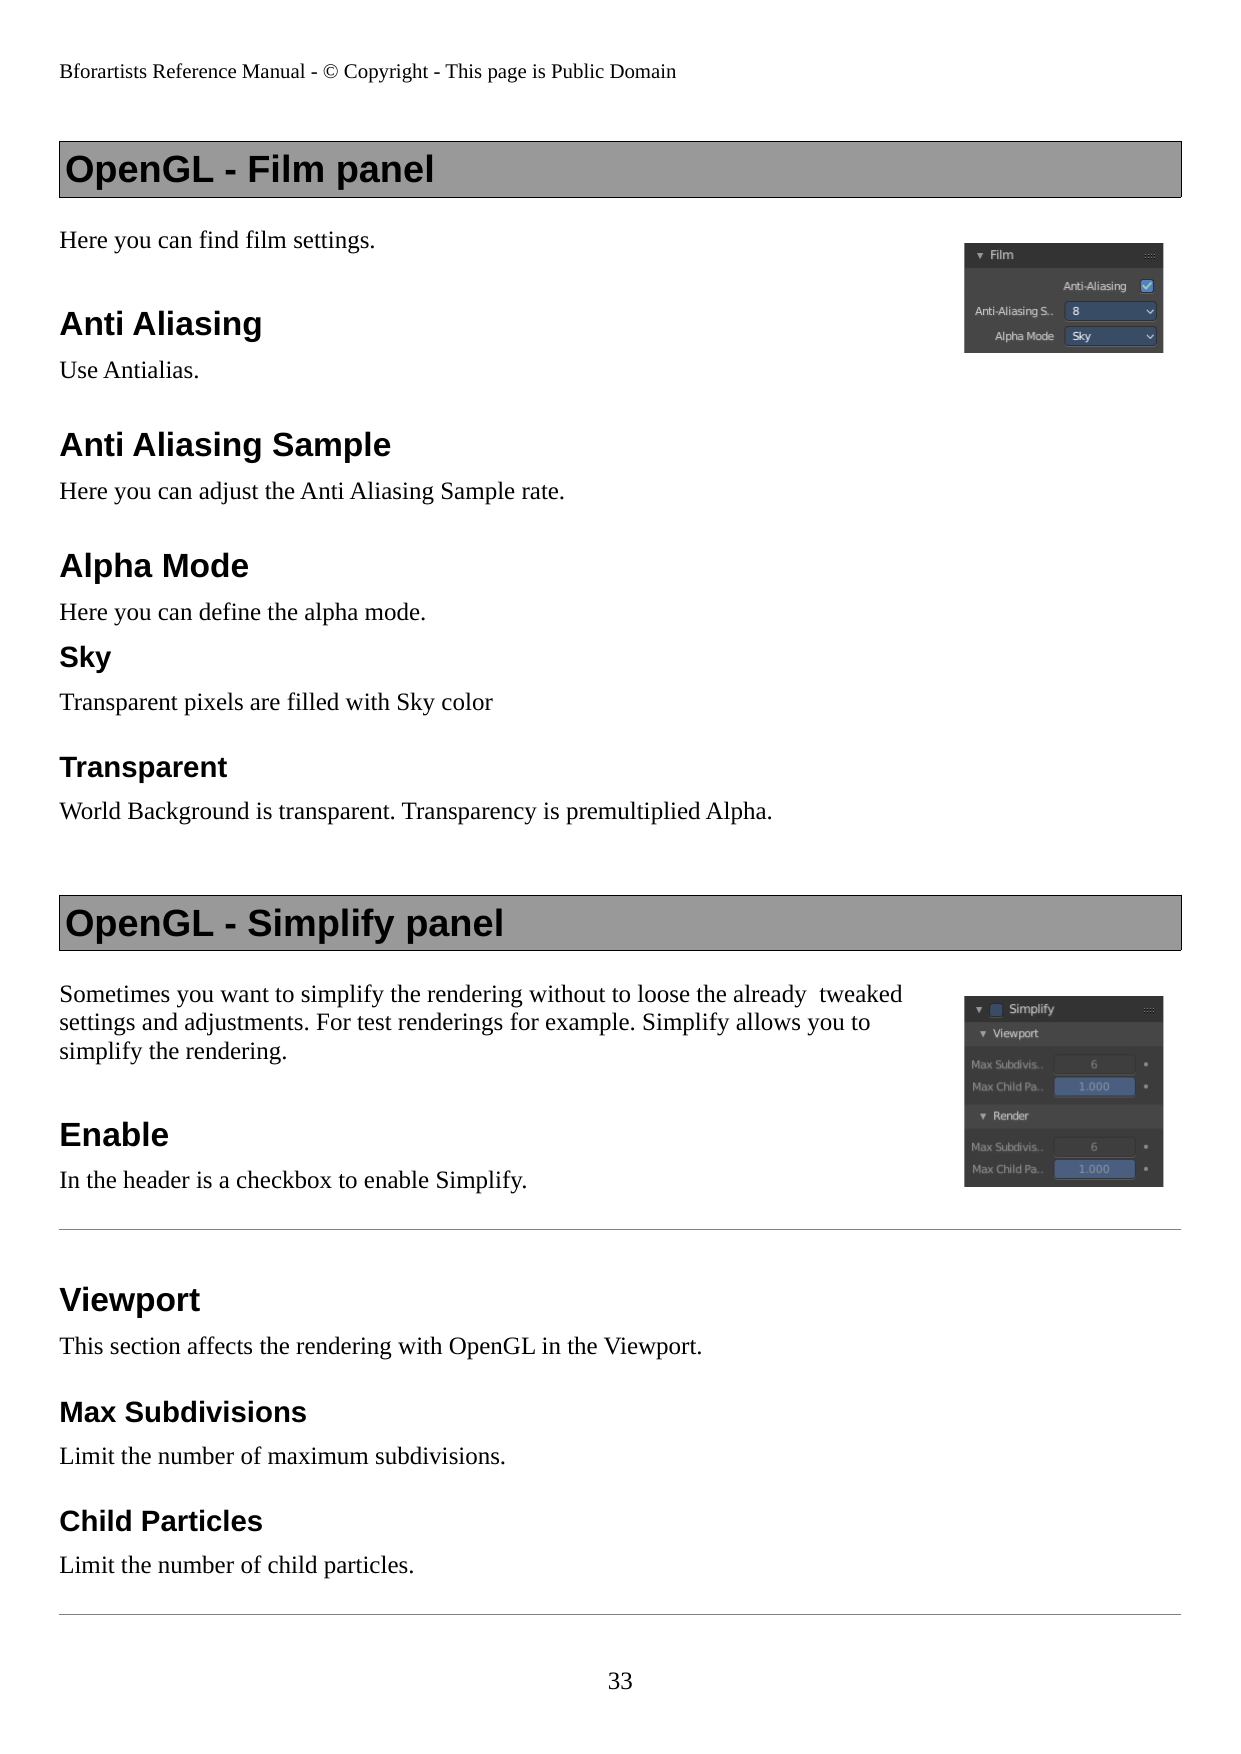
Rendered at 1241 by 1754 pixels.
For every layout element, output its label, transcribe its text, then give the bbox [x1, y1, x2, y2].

subtitle Alpha Mode [59, 546, 1181, 584]
picture [964, 243, 1164, 353]
text Limit the number of child particles. [59, 1551, 1181, 1579]
subtitle Enable [59, 1114, 964, 1153]
text This section affects the rendering with OpenGL in the Viewport. [59, 1331, 1181, 1359]
subtitle Viewport [59, 1280, 1181, 1318]
text Limit the number of maximum subdivisions. [59, 1441, 1181, 1469]
table_header OpenGL - Film panel [60, 142, 1181, 197]
text Here you can define the alpha mode. [59, 597, 1181, 626]
subtitle Max Subdivisions [59, 1394, 1181, 1428]
subtitle Child Particles [59, 1504, 1181, 1538]
text Use Antialias. [59, 355, 1181, 384]
text Sometimes you want to simplify the rendering without to loose the already tweaked settings and adjustments. For test renderings for example. Simplify allows you to simplify the rendering. [59, 979, 1181, 1065]
subtitle Transparent [59, 750, 1181, 784]
subtitle Anti Aliasing [59, 304, 964, 342]
table_header OpenGL - Simplify panel [60, 896, 1181, 950]
text Here you can adjust the Anti Aliasing Sample rate. [59, 476, 1181, 505]
text Here you can find film settings. [59, 225, 1181, 254]
subtitle [1164, 1114, 1181, 1153]
picture [964, 996, 1164, 1187]
text Transparent pixels are filled with Sky color [59, 687, 1181, 715]
text In the header is a checkbox to enable Simplify. [59, 1166, 1181, 1194]
subtitle Anti Aliasing Sample [59, 425, 1181, 463]
subtitle [1164, 304, 1181, 342]
subtitle Sky [59, 640, 1181, 674]
text World Background is transparent. Transparency is premultiplied Alpha. [59, 796, 1181, 825]
